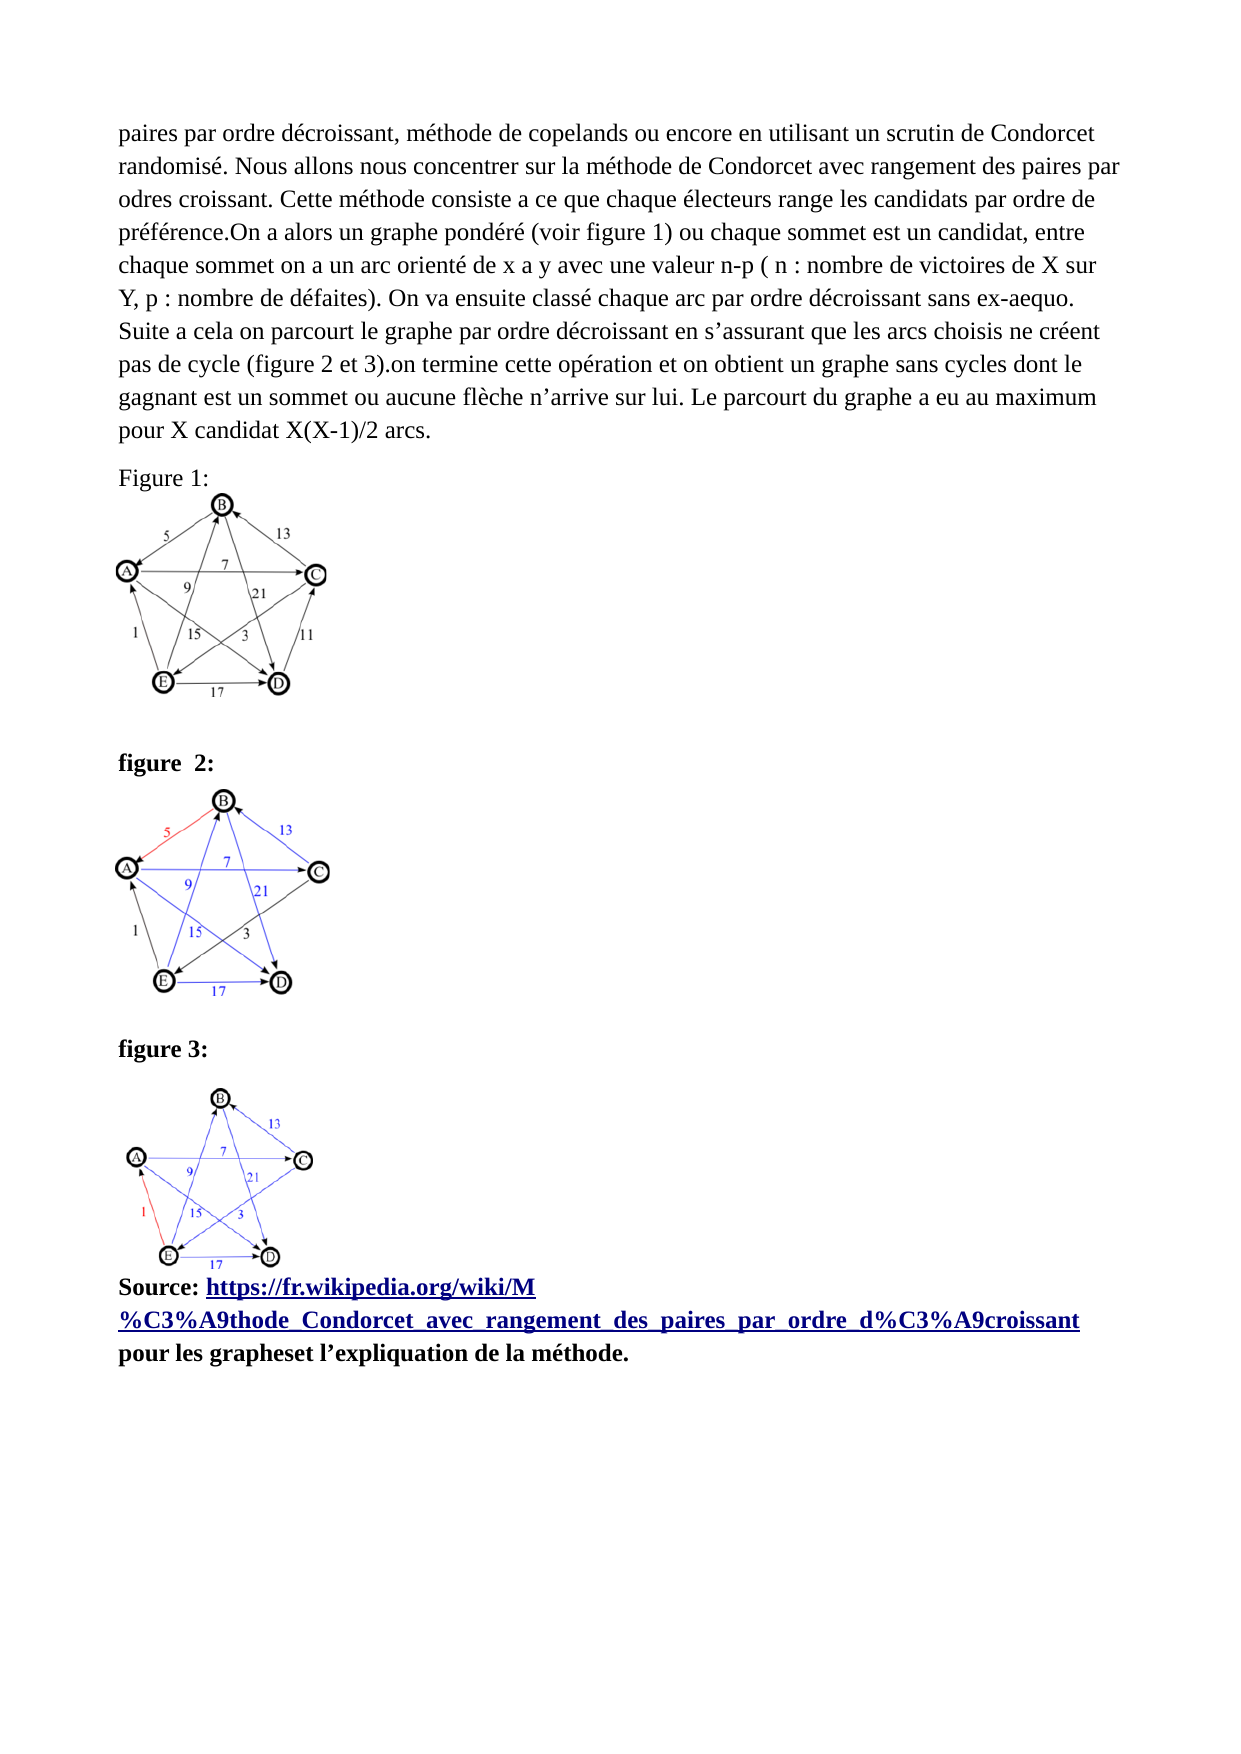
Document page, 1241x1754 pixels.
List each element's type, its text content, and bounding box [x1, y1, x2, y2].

picture [115, 493, 327, 697]
text figure 2: [118, 748, 1122, 777]
text Source: https://fr.wikipedia.org/wiki/M%C3%A9thode_Condorcet_avec_rangement_des_paires_par_ordre_d%C3%A9croissant pour les grapheset l’expliquation de la méthode. [118, 1272, 1122, 1367]
text figure 3: [118, 1034, 1122, 1063]
text paires par ordre décroissant, méthode de copelands ou encore en utilisant un scrutin de Condorcet randomisé. Nous allons nous concentrer sur la méthode de Condorcet avec rangement des paires par odres croissant. Cette méthode consiste a ce que chaque électeurs range les candidats par ordre de préférence.On a alors un graphe pondéré (voir figure 1) ou chaque sommet est un candidat, entre chaque sommet on a un arc orienté de x a y avec une valeur n-p ( n : nombre de victoires de X sur Y, p : nombre de défaites). On va ensuite classé chaque arc par ordre décroissant sans ex-aequo. Suite a cela on parcourt le graphe par ordre décroissant en s’assurant que les arcs choisis ne créent pas de cycle (figure 2 et 3).on termine cette opération et on obtient un graphe sans cycles dont le gagnant est un sommet ou aucune flèche n’arrive sur lui. Le parcourt du graphe a eu au maximum pour X candidat X(X-1)/2 arcs. [118, 118, 1122, 444]
picture [126, 1088, 313, 1269]
text Figure 1: [118, 463, 1122, 492]
picture [115, 789, 330, 996]
